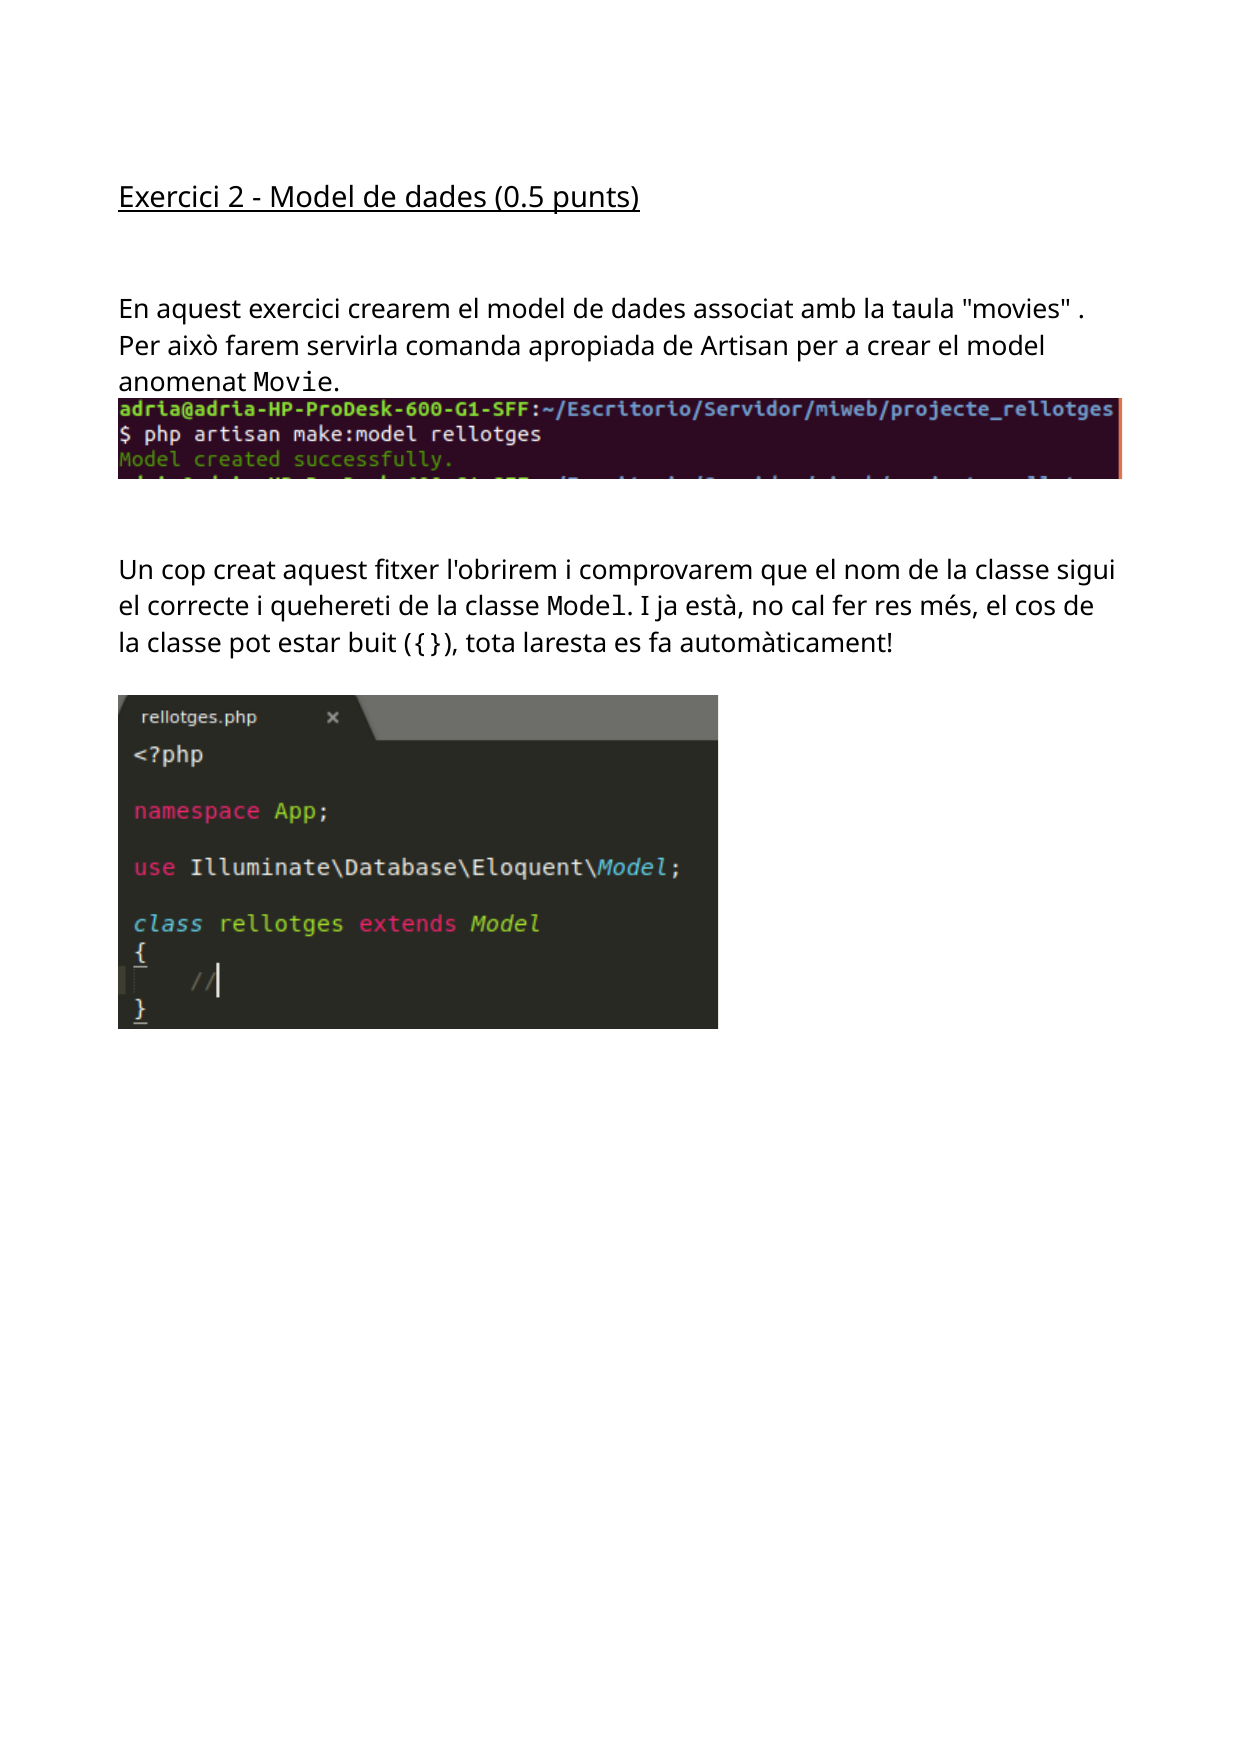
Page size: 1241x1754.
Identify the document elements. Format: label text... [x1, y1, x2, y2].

picture [118, 398, 1123, 479]
picture [118, 695, 719, 1029]
text Exercici 2 - Model de dades (0.5 punts) [118, 176, 1122, 216]
text Un cop creat aquest fitxer l'obrirem i comprovarem que el nom de la classe sigui el correcte i quehereti de la classe Model. I ja està, no cal fer res més, el cos de la classe pot estar buit ({}), tota laresta es fa automàticament! [118, 551, 1122, 660]
text En aquest exercici crearem el model de dades associat amb la taula "movies" . Per això farem servirla comanda apropiada de Artisan per a crear el model anomenat Movie. [118, 291, 1122, 398]
